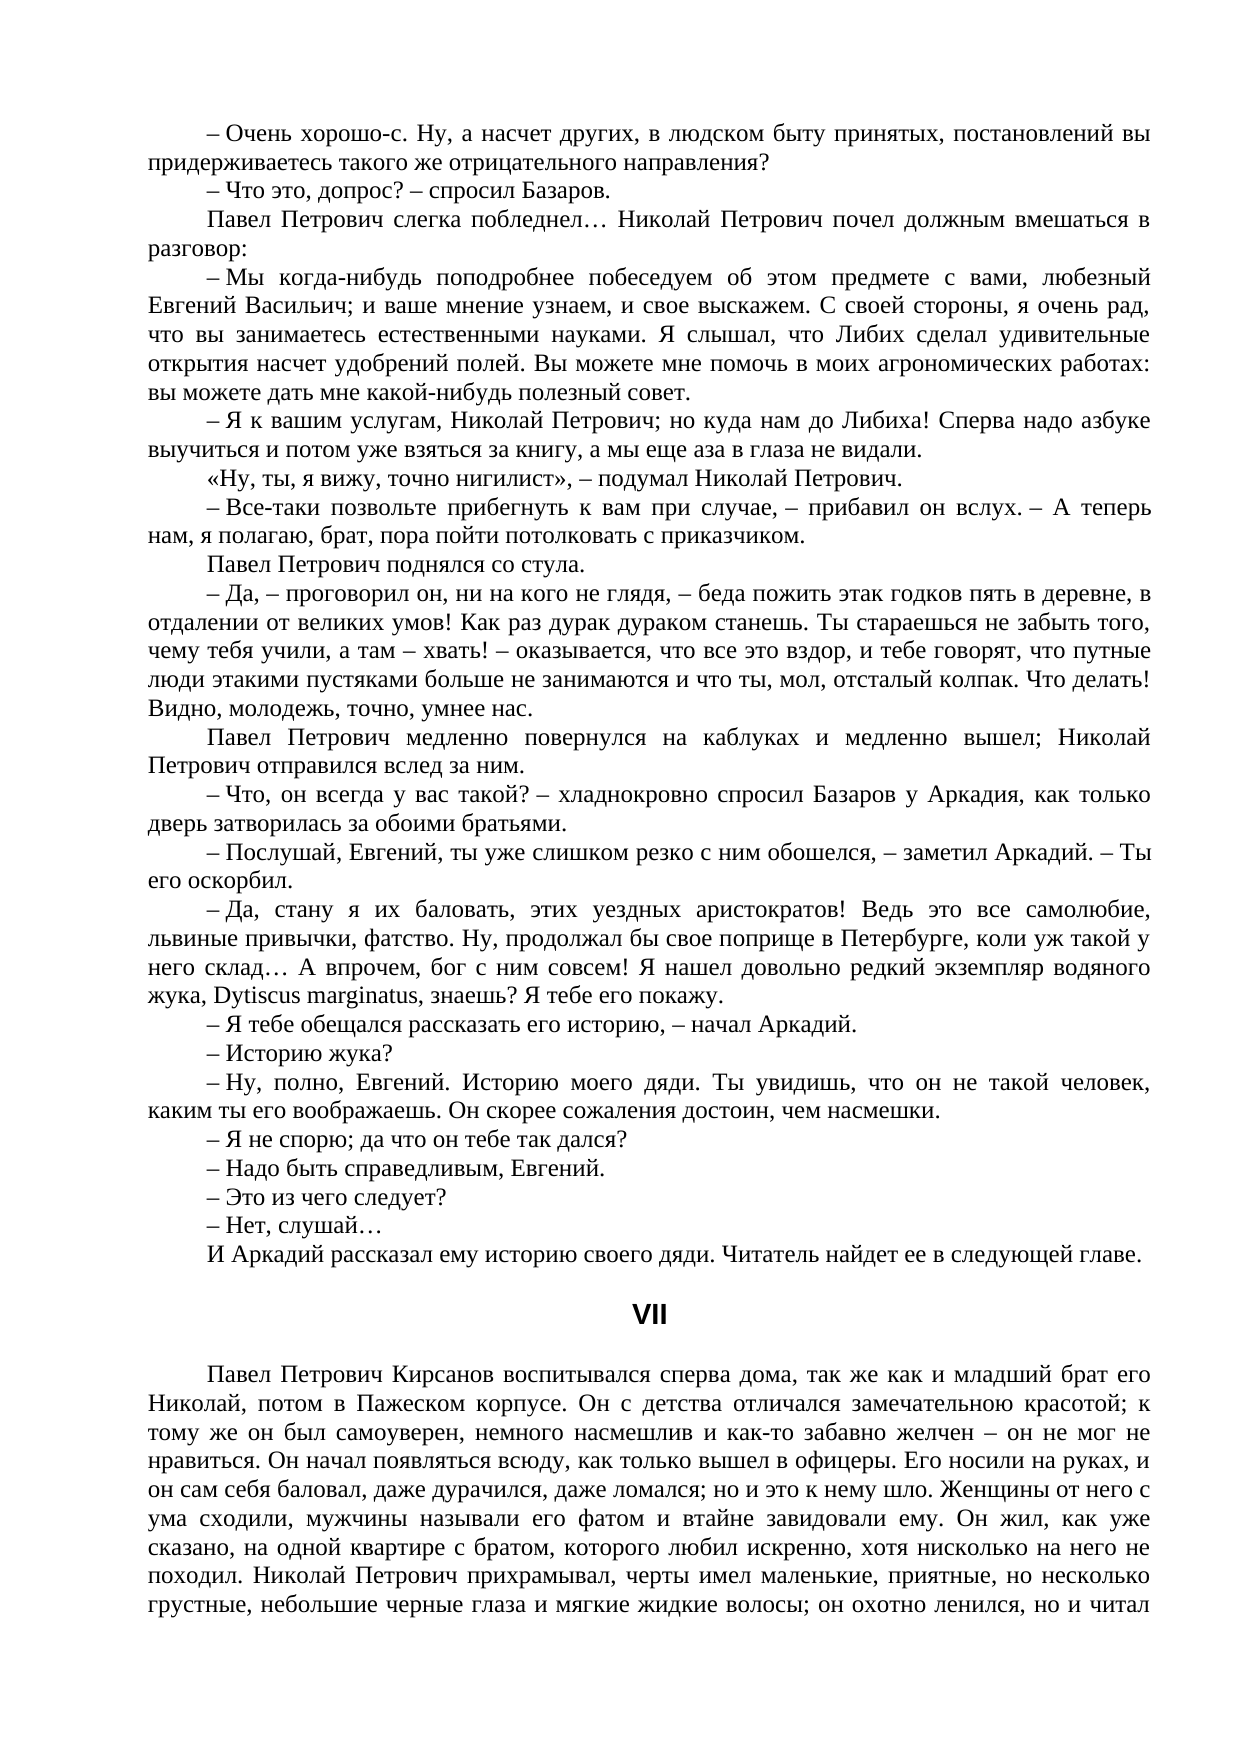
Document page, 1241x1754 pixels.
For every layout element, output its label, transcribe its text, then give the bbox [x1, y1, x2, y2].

text Павел Петрович слегка побледнел… Николай Петрович почел должным вмешаться в разговор: [148, 204, 1152, 262]
text – Очень хорошо-с. Ну, а насчет других, в людском быту принятых, постановлений вы придерживаетесь такого же отрицательного направления? [148, 118, 1152, 176]
text – Надо быть справедливым, Евгений. [148, 1153, 1152, 1182]
text – Я к вашим услугам, Николай Петрович; но куда нам до Либиха! Сперва надо азбуке выучиться и потом уже взяться за книгу, а мы еще аза в глаза не видали. [148, 406, 1152, 463]
text Павел Петрович медленно повернулся на каблуках и медленно вышел; Николай Петрович отправился вслед за ним. [148, 722, 1152, 779]
text – Я не спорю; да что он тебе так дался? [148, 1124, 1152, 1153]
text – Все-таки позвольте прибегнуть к вам при случае, – прибавил он вслух. – А теперь нам, я полагаю, брат, пора пойти потолковать с приказчиком. [148, 492, 1152, 549]
text – Послушай, Евгений, ты уже слишком резко с ним обошелся, – заметил Аркадий. – Ты его оскорбил. [148, 837, 1152, 894]
text – Историю жука? [148, 1038, 1152, 1067]
text – Что это, допрос? – спросил Базаров. [148, 176, 1152, 204]
text – Что, он всегда у вас такой? – хладнокровно спросил Базаров у Аркадия, как только дверь затворилась за обоими братьями. [148, 779, 1152, 837]
text И Аркадий рассказал ему историю своего дяди. Читатель найдет ее в следующей главе. [148, 1239, 1152, 1268]
text – Это из чего следует? [148, 1182, 1152, 1211]
text «Ну, ты, я вижу, точно нигилист», – подумал Николай Петрович. [148, 463, 1152, 492]
text – Мы когда-нибудь поподробнее побеседуем об этом предмете с вами, любезный Евгений Васильич; и ваше мнение узнаем, и свое выскажем. С своей стороны, я очень рад, что вы занимаетесь естественными науками. Я слышал, что Либих сделал удивительные открытия насчет удобрений полей. Вы можете мне помочь в моих агрономических работах: вы можете дать мне какой-нибудь полезный совет. [148, 262, 1152, 406]
text – Нет, слушай… [148, 1211, 1152, 1239]
text – Да, стану я их баловать, этих уездных аристократов! Ведь это все самолюбие, львиные привычки, фатство. Ну, продолжал бы свое поприще в Петербурге, коли уж такой у него склад… А впрочем, бог с ним совсем! Я нашел довольно редкий экземпляр водяного жука, Dytiscus marginatus, знаешь? Я тебе его покажу. [148, 894, 1152, 1009]
text – Я тебе обещался рассказать его историю, – начал Аркадий. [148, 1009, 1152, 1038]
text Павел Петрович Кирсанов воспитывался сперва дома, так же как и младший брат его Николай, потом в Пажеском корпусе. Он с детства отличался замечательною красотой; к тому же он был самоуверен, немного насмешлив и как-то забавно желчен – он не мог не нравиться. Он начал появляться всюду, как только вышел в офицеры. Его носили на руках, и он сам себя баловал, даже дурачился, даже ломался; но и это к нему шло. Женщины от него с ума сходили, мужчины называли его фатом и втайне завидовали ему. Он жил, как уже сказано, на одной квартире с братом, которого любил искренно, хотя нисколько на него не походил. Николай Петрович прихрамывал, черты имел маленькие, приятные, но несколько грустные, небольшие черные глаза и мягкие жидкие волосы; он охотно ленился, но и читал [148, 1359, 1152, 1618]
text Павел Петрович поднялся со стула. [148, 549, 1152, 578]
text – Ну, полно, Евгений. Историю моего дяди. Ты увидишь, что он не такой человек, каким ты его воображаешь. Он скорее сожаления достоин, чем насмешки. [148, 1067, 1152, 1124]
subtitle VII [148, 1297, 1152, 1330]
text – Да, – проговорил он, ни на кого не глядя, – беда пожить этак годков пять в деревне, в отдалении от великих умов! Как раз дурак дураком станешь. Ты стараешься не забыть того, чему тебя учили, а там – хвать! – оказывается, что все это вздор, и тебе говорят, что путные люди этакими пустяками больше не занимаются и что ты, мол, отсталый колпак. Что делать! Видно, молодежь, точно, умнее нас. [148, 578, 1152, 722]
